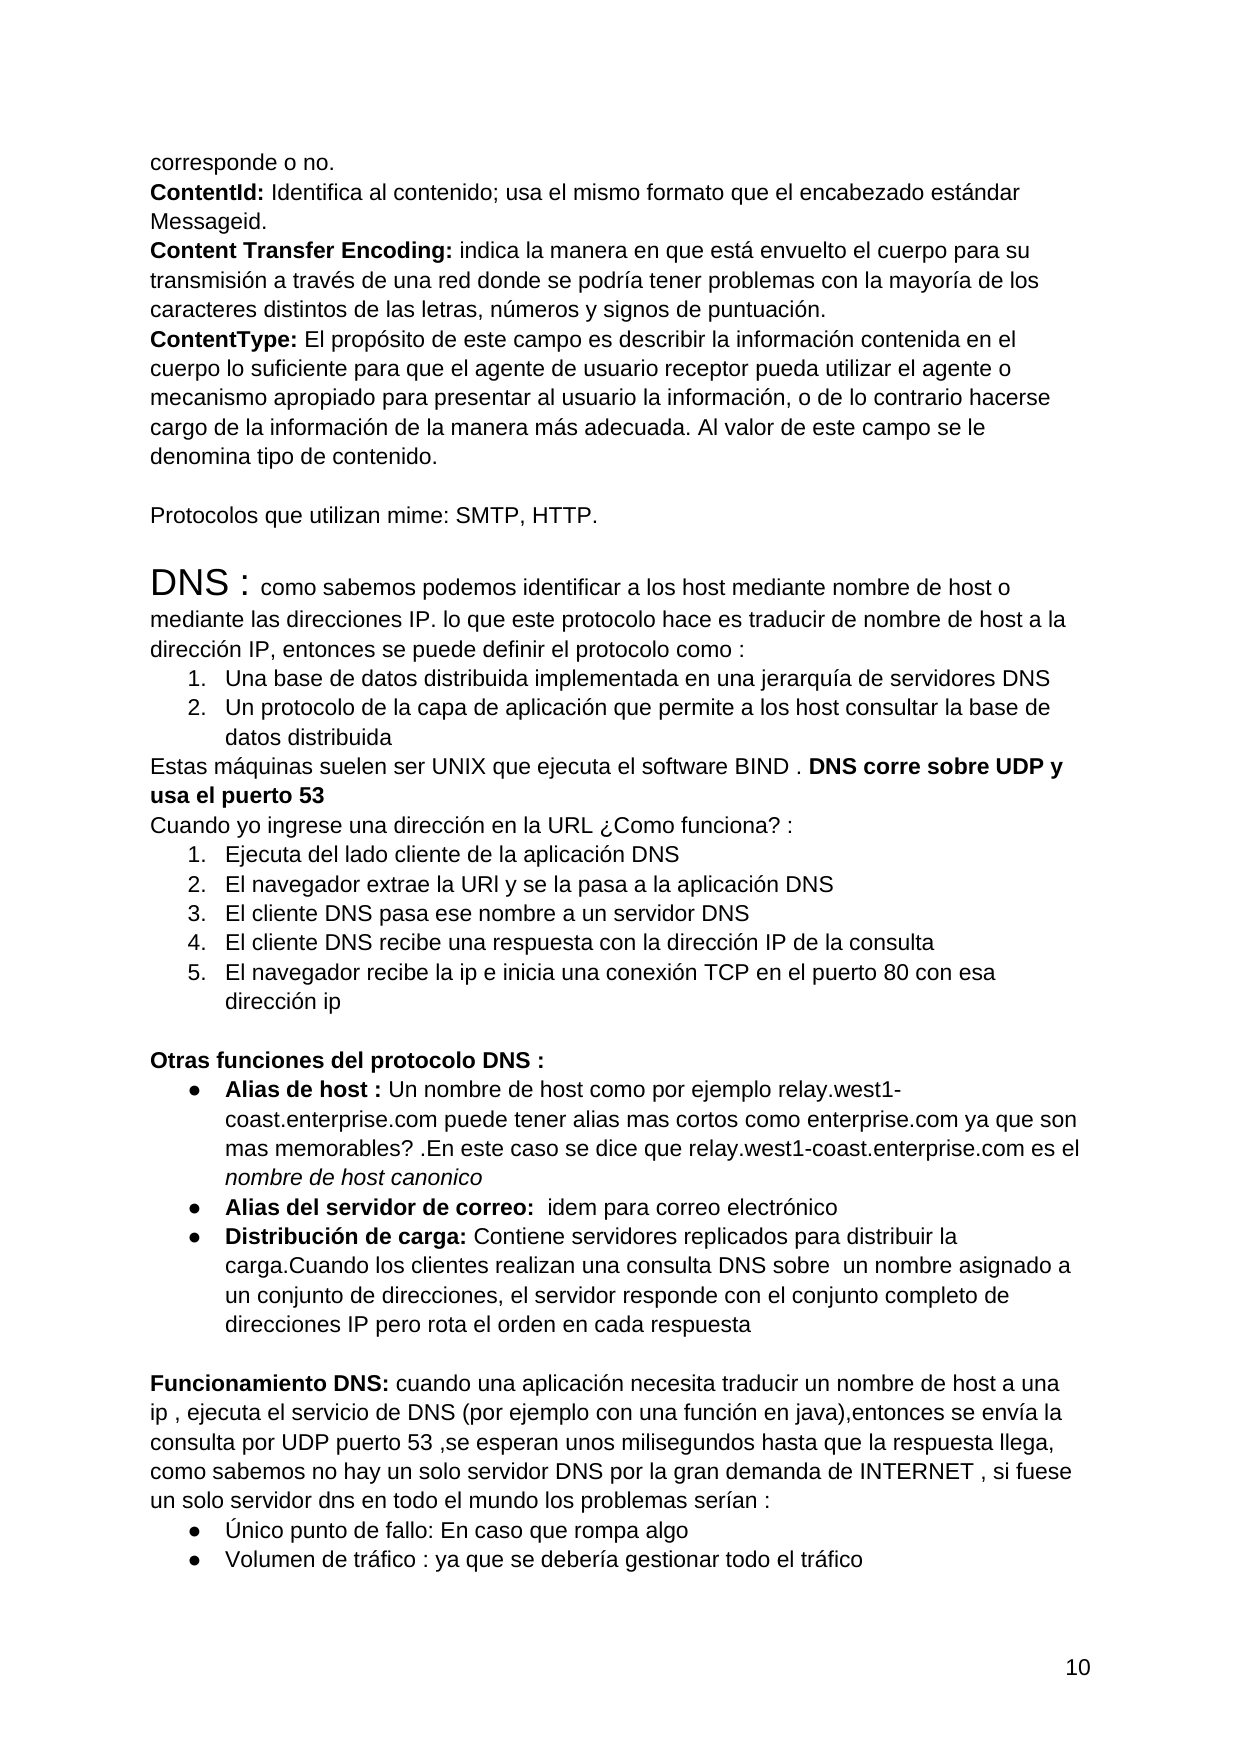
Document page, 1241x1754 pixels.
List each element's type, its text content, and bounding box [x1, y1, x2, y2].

text Otras funciones del protocolo DNS : [150, 1047, 1091, 1073]
list Una base de datos distribuida implementada en una jerarquía de servidores DNS [187, 666, 1091, 691]
list Alias del servidor de correo: idem para correo electrónico [187, 1194, 1091, 1220]
list Distribución de carga: Contiene servidores replicados para distribuir la carga.Cuando los clientes realizan una consulta DNS sobre un nombre asignado a un conjunto de direcciones, el servidor responde con el conjunto completo de direcciones IP pero rota el orden en cada respuesta [187, 1224, 1091, 1337]
list El navegador extrae la URl y se la pasa a la aplicación DNS [187, 871, 1091, 897]
list Volumen de tráfico : ya que se debería gestionar todo el tráfico [187, 1547, 1091, 1572]
text Estas máquinas suelen ser UNIX que ejecuta el software BIND . DNS corre sobre UDP y usa el puerto 53 [150, 754, 1091, 809]
text Messageid. [150, 209, 1091, 234]
list Un protocolo de la capa de aplicación que permite a los host consultar la base de datos distribuida [187, 695, 1091, 750]
list El navegador recibe la ip e inicia una conexión TCP en el puerto 80 con esa dirección ip [187, 959, 1091, 1014]
text Cuando yo ingrese una dirección en la URL ¿Como funciona? : [150, 812, 1091, 838]
list El cliente DNS pasa ese nombre a un servidor DNS [187, 901, 1091, 926]
text ContentType: El propósito de este campo es describir la información contenida en el cuerpo lo suficiente para que el agente de usuario receptor pueda utilizar el agente o mecanismo apropiado para presentar al usuario la información, o de lo contrario hacerse cargo de la información de la manera más adecuada. Al valor de este campo se le denomina tipo de contenido. [150, 326, 1091, 469]
list Ejecuta del lado cliente de la aplicación DNS [187, 842, 1091, 867]
list Único punto de fallo: En caso que rompa algo [187, 1517, 1091, 1543]
text caracteres distintos de las letras, números y signos de puntuación. [150, 297, 1091, 322]
list El cliente DNS recibe una respuesta con la dirección IP de la consulta [187, 930, 1091, 956]
text Protocolos que utilizan mime: SMTP, HTTP. [150, 502, 1091, 528]
text corresponde o no. [150, 150, 1091, 176]
text Content Transfer Encoding: indica la manera en que está envuelto el cuerpo para su transmisión a través de una red donde se podría tener problemas con la mayoría de los [150, 238, 1091, 293]
list Alias de host : Un nombre de host como por ejemplo relay.west1-coast.enterprise.com puede tener alias mas cortos como enterprise.com ya que son mas memorables? .En este caso se dice que relay.west1-coast.enterprise.com es el nombre de host canonico [187, 1077, 1091, 1191]
text Funcionamiento DNS: cuando una aplicación necesita traducir un nombre de host a una ip , ejecuta el servicio de DNS (por ejemplo con una función en java),entonces se envía la consulta por UDP puerto 53 ,se esperan unos milisegundos hasta que la respuesta llega, como sabemos no hay un solo servidor DNS por la gran demanda de INTERNET , si fuese un solo servidor dns en todo el mundo los problemas serían : [150, 1371, 1091, 1514]
text DNS : como sabemos podemos identificar a los host mediante nombre de host o mediante las direcciones IP. lo que este protocolo hace es traducir de nombre de host a la dirección IP, entonces se puede definir el protocolo como : [150, 561, 1091, 662]
text ContentId: Identifica al contenido; usa el mismo formato que el encabezado estándar [150, 179, 1091, 205]
